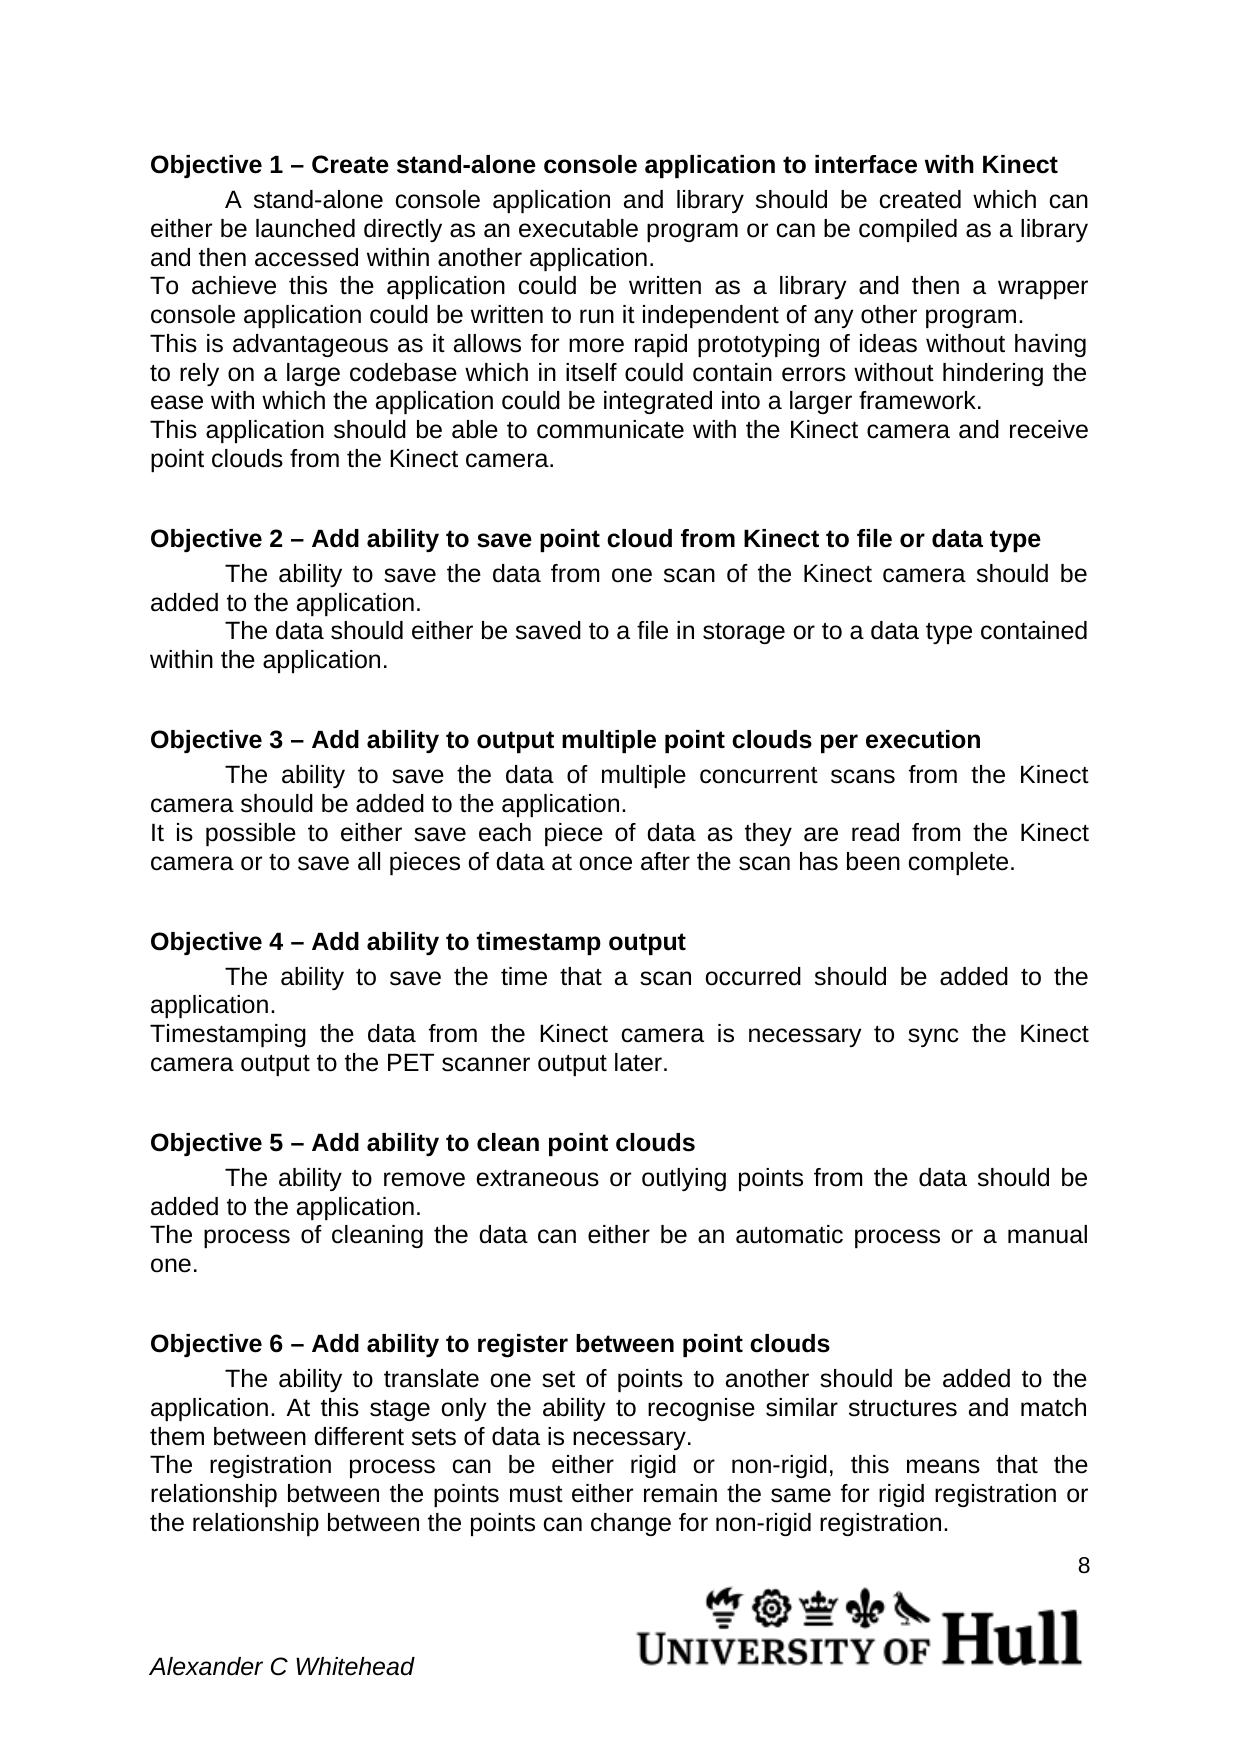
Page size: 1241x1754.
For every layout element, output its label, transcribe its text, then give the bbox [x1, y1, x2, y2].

text To achieve this the application could be written as a library and then a wrapper console application could be written to run it independent of any other program. [150, 271, 1090, 329]
text The ability to save the time that a scan occurred should be added to the application. [150, 962, 1090, 1019]
text It is possible to either save each piece of data as they are read from the Kinect camera or to save all pieces of data at once after the scan has been complete. [150, 818, 1090, 875]
subtitle Objective 6 – Add ability to register between point clouds [150, 1329, 1090, 1358]
subtitle Objective 2 – Add ability to save point cloud from Kinect to file or data type [150, 524, 1090, 553]
text The ability to save the data of multiple concurrent scans from the Kinect camera should be added to the application. [150, 760, 1090, 818]
picture [630, 1578, 1091, 1675]
text Timestamping the data from the Kinect camera is necessary to sync the Kinect camera output to the PET scanner output later. [150, 1019, 1090, 1077]
text The process of cleaning the data can either be an automatic process or a manual one. [150, 1220, 1090, 1278]
subtitle Objective 3 – Add ability to output multiple point clouds per execution [150, 725, 1090, 754]
subtitle Objective 5 – Add ability to clean point clouds [150, 1128, 1090, 1157]
text The registration process can be either rigid or non-rigid, this means that the relationship between the points must either remain the same for rigid registration or the relationship between the points can change for non-rigid registration. [150, 1451, 1090, 1537]
text The data should either be saved to a file in storage or to a data type contained within the application. [150, 616, 1090, 674]
text The ability to save the data from one scan of the Kinect camera should be added to the application. [150, 559, 1090, 616]
text The ability to translate one set of points to another should be added to the application. At this stage only the ability to recognise similar structures and match them between different sets of data is necessary. [150, 1364, 1090, 1451]
text A stand-alone console application and library should be created which can either be launched directly as an executable program or can be compiled as a library and then accessed within another application. [150, 185, 1090, 271]
text This is advantageous as it allows for more rapid prototyping of ideas without having to rely on a large codebase which in itself could contain errors without hindering the ease with which the application could be integrated into a larger framework. [150, 329, 1090, 415]
text The ability to remove extraneous or outlying points from the data should be added to the application. [150, 1163, 1090, 1220]
text This application should be able to communicate with the Kinect camera and receive point clouds from the Kinect camera. [150, 415, 1090, 472]
subtitle Objective 1 – Create stand-alone console application to interface with Kinect [150, 150, 1090, 179]
subtitle Objective 4 – Add ability to timestamp output [150, 927, 1090, 955]
